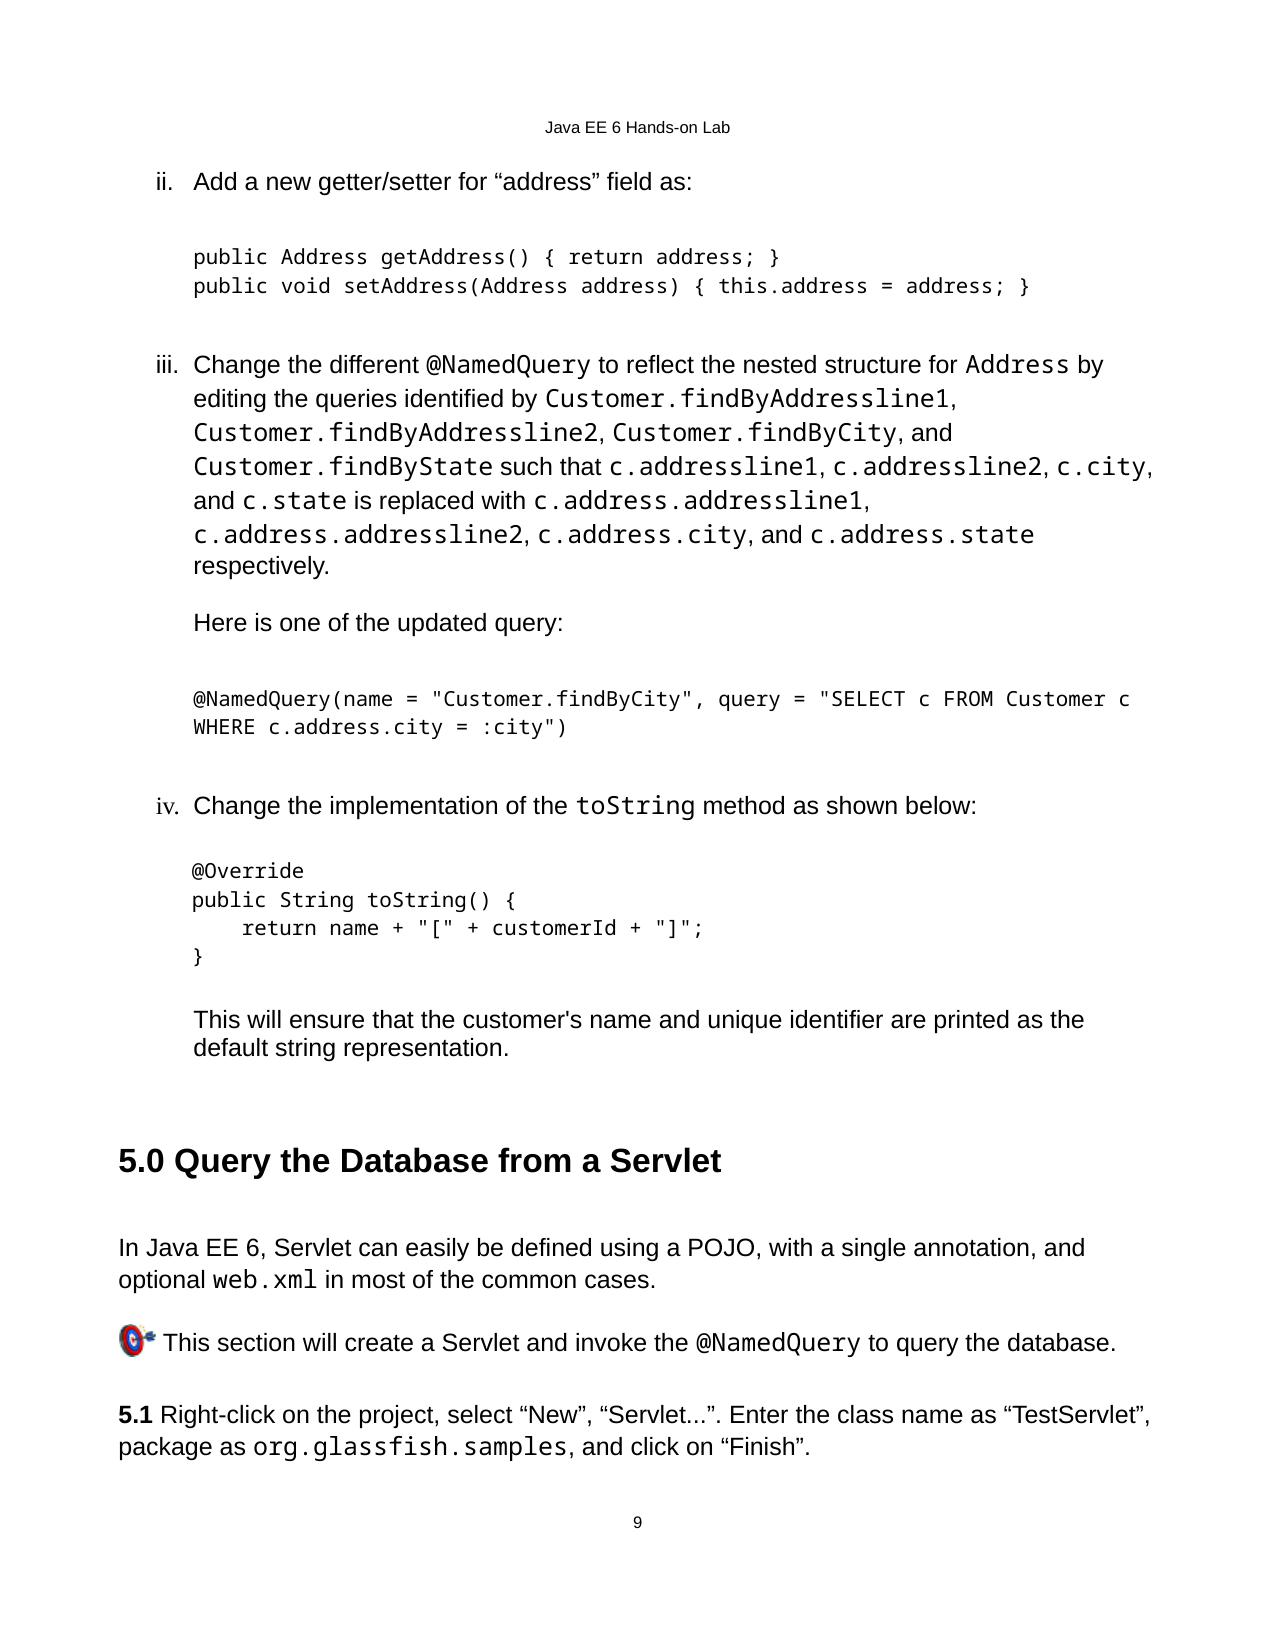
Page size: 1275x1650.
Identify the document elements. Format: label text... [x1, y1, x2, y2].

text In Java EE 6, Servlet can easily be defined using a POJO, with a single annotation, and optional web.xml in most of the common cases. [118, 1233, 1157, 1296]
list Change the implementation of the toString method as shown below: [156, 788, 1157, 851]
table_header @Override public String toString() { return name + "[" + customerId + "]"; } [118, 851, 1157, 976]
picture [118, 1324, 156, 1357]
subtitle 5.0 Query the Database from a Servlet [118, 1141, 1157, 1179]
table_header public Address getAddress() { return address; } public void setAddress(Address address) { this.address = address; } [118, 237, 1157, 305]
table_header This section will create a Servlet and invoke the @NamedQuery to query the database. [163, 1325, 1157, 1371]
table_header @NamedQuery(name = "Customer.findByCity", query = "SELECT c FROM Customer c WHERE c.address.city = :city") [118, 678, 1157, 747]
text 5.1 Right-click on the project, select “New”, “Servlet...”. Enter the class name as “TestServlet”, package as org.glassfish.samples, and click on “Finish”. [118, 1400, 1157, 1463]
table_header [118, 1325, 163, 1371]
list This will ensure that the customer's name and unique identifier are printed as the default string representation. [156, 976, 1157, 1062]
list Change the different @NamedQuery to reflect the nested structure for Address by editing the queries identified by Customer.findByAddressline1, Customer.findByAddressline2, Customer.findByCity, and Customer.findByState such that c.addressline1, c.addressline2, c.city, and c.state is replaced with c.address.addressline1, c.address.addressline2, c.address.city, and c.address.state respectively. Here is one of the updated query: [156, 346, 1157, 666]
list Add a new getter/setter for “address” field as: [156, 167, 1157, 224]
